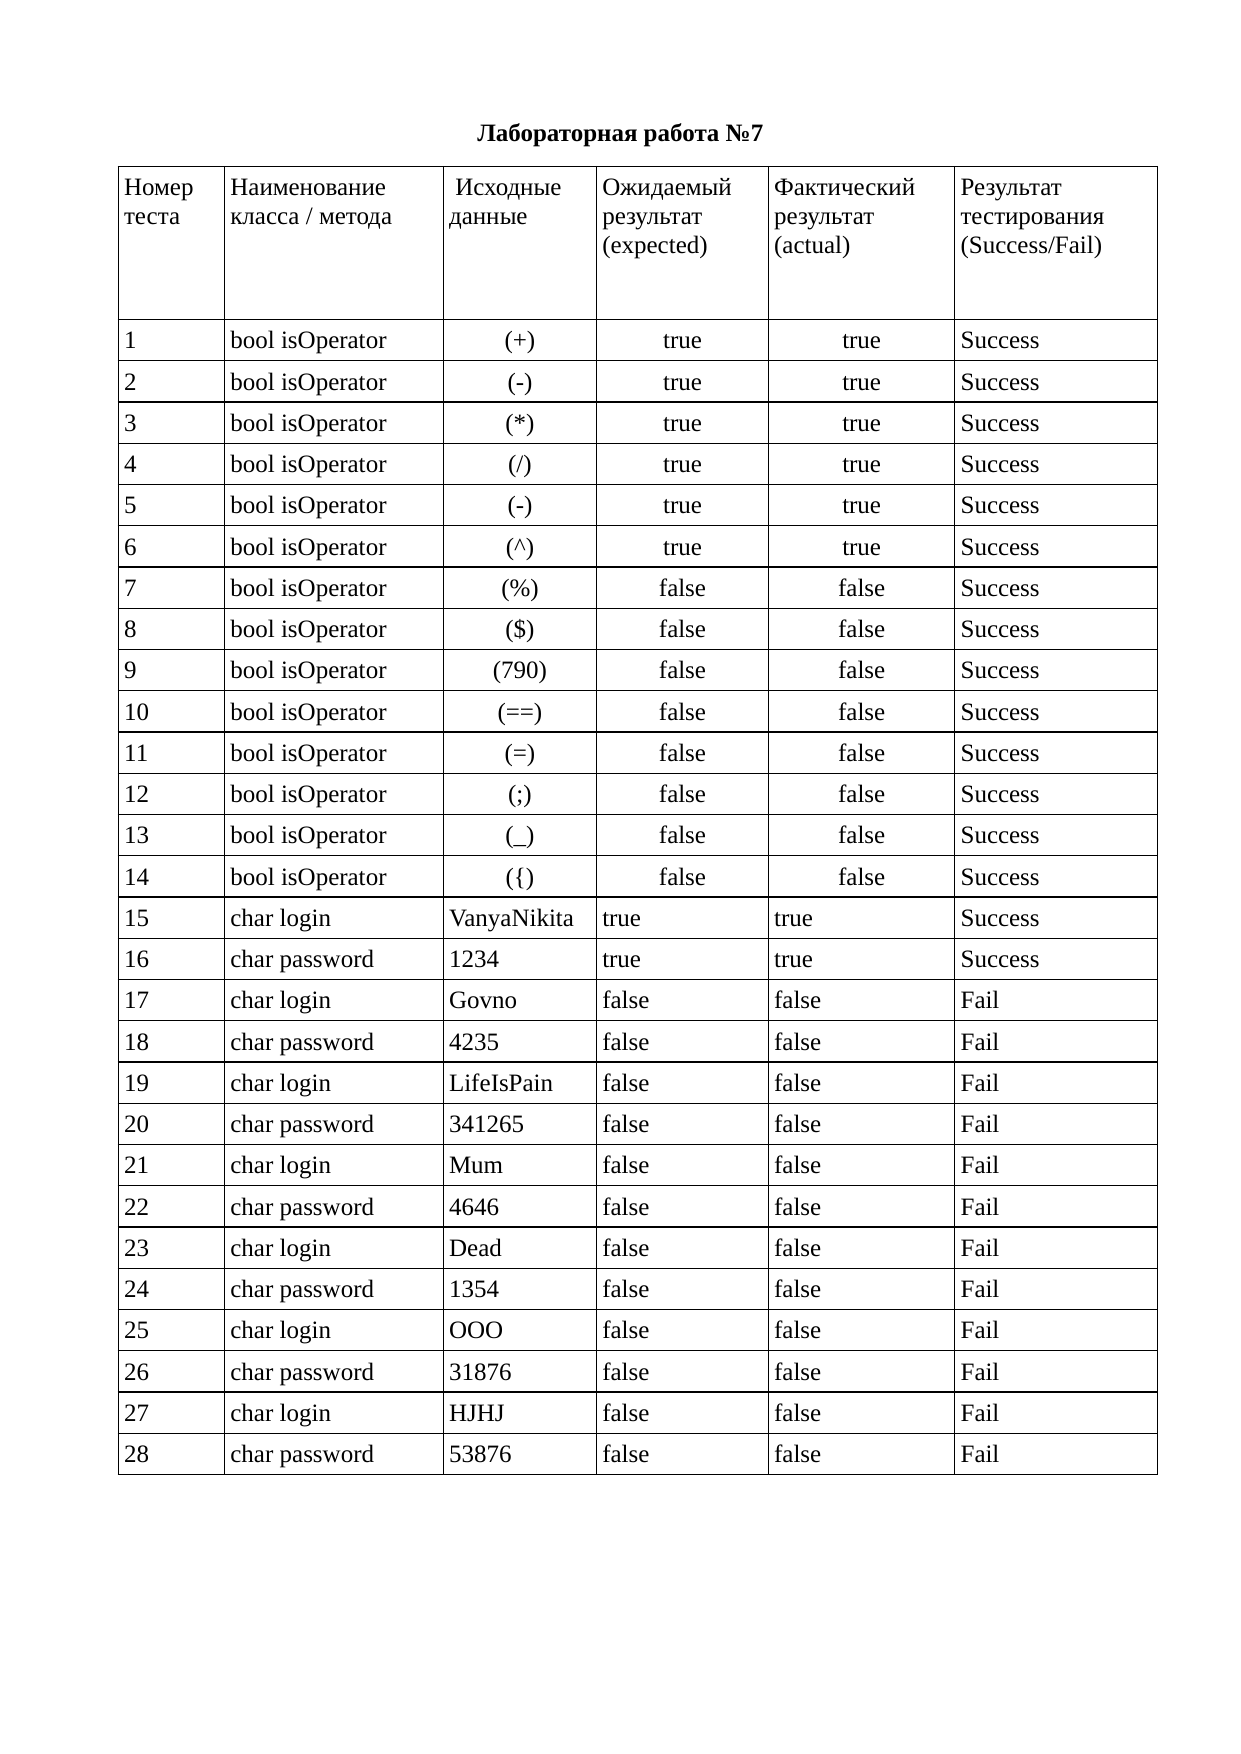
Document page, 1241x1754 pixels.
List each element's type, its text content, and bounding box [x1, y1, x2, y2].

table_cell 2 [119, 361, 224, 401]
table_cell false [769, 1145, 954, 1185]
table_cell 21 [119, 1145, 224, 1185]
table_cell false [597, 609, 768, 649]
table_cell false [769, 691, 954, 731]
table_cell true [597, 485, 768, 525]
table_cell Govno [444, 980, 596, 1020]
table_cell Fail [955, 1145, 1157, 1185]
table_cell 17 [119, 980, 224, 1020]
table_cell 7 [119, 568, 224, 608]
table_cell char password [225, 1434, 443, 1474]
table_cell Fail [955, 1434, 1157, 1474]
table_cell true [769, 526, 954, 566]
table_cell 8 [119, 609, 224, 649]
table_cell (+) [444, 320, 596, 360]
table_cell 26 [119, 1351, 224, 1391]
table_cell char password [225, 1186, 443, 1226]
table_cell false [769, 1021, 954, 1061]
table_cell (/) [444, 444, 596, 484]
table_cell false [597, 1104, 768, 1144]
table_cell false [769, 1434, 954, 1474]
table_cell (;) [444, 774, 596, 814]
table_cell char login [225, 1310, 443, 1350]
table_cell bool isOperator [225, 650, 443, 690]
table_cell true [597, 898, 768, 938]
table_cell 19 [119, 1063, 224, 1103]
table_cell Success [955, 526, 1157, 566]
table_cell true [597, 939, 768, 979]
table_cell (=) [444, 733, 596, 773]
table_cell Fail [955, 1021, 1157, 1061]
table_cell true [769, 444, 954, 484]
table_cell Success [955, 444, 1157, 484]
table_cell char password [225, 1104, 443, 1144]
table_cell bool isOperator [225, 568, 443, 608]
table_cell 13 [119, 815, 224, 855]
table_cell (-) [444, 485, 596, 525]
table_cell false [769, 1186, 954, 1226]
table_cell Success [955, 609, 1157, 649]
table_cell 31876 [444, 1351, 596, 1391]
table_cell Success [955, 856, 1157, 896]
table_cell bool isOperator [225, 526, 443, 566]
table_cell (^) [444, 526, 596, 566]
table_cell Fail [955, 1310, 1157, 1350]
table_cell false [597, 1393, 768, 1433]
table_cell bool isOperator [225, 403, 443, 443]
table_cell 1234 [444, 939, 596, 979]
table_cell Success [955, 650, 1157, 690]
table_cell false [769, 568, 954, 608]
table_cell Success [955, 691, 1157, 731]
table_cell false [769, 980, 954, 1020]
table_cell Success [955, 733, 1157, 773]
table_cell false [597, 691, 768, 731]
table_cell false [597, 856, 768, 896]
table_cell Fail [955, 1393, 1157, 1433]
table_cell false [769, 774, 954, 814]
table_cell char login [225, 898, 443, 938]
table_cell bool isOperator [225, 733, 443, 773]
table_cell false [769, 1228, 954, 1268]
table_cell false [597, 1351, 768, 1391]
table_header Ожидаемый результат (expected) [597, 167, 768, 319]
table_cell false [597, 1145, 768, 1185]
table_cell 1 [119, 320, 224, 360]
table_cell bool isOperator [225, 609, 443, 649]
table_cell 5 [119, 485, 224, 525]
table_cell false [597, 1228, 768, 1268]
table_cell Success [955, 320, 1157, 360]
table_cell true [769, 939, 954, 979]
table_cell 12 [119, 774, 224, 814]
table_cell true [597, 526, 768, 566]
table_cell 4235 [444, 1021, 596, 1061]
table_cell 3 [119, 403, 224, 443]
table_cell false [597, 815, 768, 855]
table_cell char password [225, 1351, 443, 1391]
table_header Результат тестирования (Success/Fail) [955, 167, 1157, 319]
table_cell Success [955, 898, 1157, 938]
table_cell false [769, 609, 954, 649]
table_cell false [769, 1104, 954, 1144]
table_header Наименование класса / метода [225, 167, 443, 319]
table_cell char login [225, 1145, 443, 1185]
table_cell Fail [955, 1228, 1157, 1268]
table_cell 16 [119, 939, 224, 979]
table_cell (*) [444, 403, 596, 443]
text Лабораторная работа №7 [118, 118, 1122, 147]
table_cell Fail [955, 980, 1157, 1020]
table_cell true [597, 361, 768, 401]
table_cell 24 [119, 1269, 224, 1309]
table_cell Success [955, 774, 1157, 814]
table_cell true [769, 403, 954, 443]
table_cell false [597, 1186, 768, 1226]
table_cell true [597, 403, 768, 443]
table_cell (-) [444, 361, 596, 401]
table_cell bool isOperator [225, 361, 443, 401]
table_cell Mum [444, 1145, 596, 1185]
table_cell Fail [955, 1351, 1157, 1391]
table_cell false [769, 815, 954, 855]
table_cell 23 [119, 1228, 224, 1268]
table_cell 15 [119, 898, 224, 938]
table_cell false [597, 650, 768, 690]
table_cell bool isOperator [225, 815, 443, 855]
table_cell Dead [444, 1228, 596, 1268]
table_cell (_) [444, 815, 596, 855]
table_cell LifeIsPain [444, 1063, 596, 1103]
table_cell bool isOperator [225, 856, 443, 896]
table_cell 18 [119, 1021, 224, 1061]
table_cell (%) [444, 568, 596, 608]
table_cell 4 [119, 444, 224, 484]
table_cell char login [225, 1393, 443, 1433]
table_cell false [769, 650, 954, 690]
table_cell false [769, 1063, 954, 1103]
table_cell false [769, 1351, 954, 1391]
table_cell bool isOperator [225, 485, 443, 525]
table_cell true [769, 320, 954, 360]
table_cell 27 [119, 1393, 224, 1433]
table_cell true [597, 320, 768, 360]
table_cell false [597, 980, 768, 1020]
table_cell 4646 [444, 1186, 596, 1226]
table_cell true [769, 361, 954, 401]
table_cell false [769, 1310, 954, 1350]
table_cell Success [955, 815, 1157, 855]
table_cell Fail [955, 1063, 1157, 1103]
table_cell Fail [955, 1269, 1157, 1309]
table_cell 341265 [444, 1104, 596, 1144]
table_cell false [597, 1269, 768, 1309]
table_header Номер теста [119, 167, 224, 319]
table_cell 1354 [444, 1269, 596, 1309]
table_cell Success [955, 485, 1157, 525]
table_cell false [769, 1393, 954, 1433]
table_cell 14 [119, 856, 224, 896]
table_cell false [597, 1063, 768, 1103]
table_cell false [597, 1021, 768, 1061]
table_cell true [769, 485, 954, 525]
table_cell 28 [119, 1434, 224, 1474]
table_cell char password [225, 1269, 443, 1309]
table_cell 9 [119, 650, 224, 690]
table_cell 6 [119, 526, 224, 566]
table_header Фактический результат (actual) [769, 167, 954, 319]
table_cell false [769, 733, 954, 773]
table_cell false [597, 1310, 768, 1350]
table_cell 53876 [444, 1434, 596, 1474]
table_cell false [769, 856, 954, 896]
table_cell false [769, 1269, 954, 1309]
table_cell 11 [119, 733, 224, 773]
table_cell 20 [119, 1104, 224, 1144]
table_cell true [769, 898, 954, 938]
table_cell false [597, 1434, 768, 1474]
table_cell char login [225, 980, 443, 1020]
table_cell VanyaNikita [444, 898, 596, 938]
table_cell 22 [119, 1186, 224, 1226]
table_cell false [597, 733, 768, 773]
table_cell char login [225, 1228, 443, 1268]
table_cell Success [955, 568, 1157, 608]
table_cell true [597, 444, 768, 484]
table_cell 10 [119, 691, 224, 731]
table_cell bool isOperator [225, 444, 443, 484]
table_cell ({) [444, 856, 596, 896]
table_cell Success [955, 361, 1157, 401]
table_cell false [597, 568, 768, 608]
table_cell Fail [955, 1104, 1157, 1144]
table_cell Success [955, 939, 1157, 979]
table_cell ($) [444, 609, 596, 649]
table_cell false [597, 774, 768, 814]
table_cell bool isOperator [225, 774, 443, 814]
table_cell char login [225, 1063, 443, 1103]
table_cell HJHJ [444, 1393, 596, 1433]
table_cell bool isOperator [225, 320, 443, 360]
table_cell Fail [955, 1186, 1157, 1226]
table_header Исходные данные [444, 167, 596, 319]
table_cell bool isOperator [225, 691, 443, 731]
table_cell (790) [444, 650, 596, 690]
table_cell (==) [444, 691, 596, 731]
table_cell char password [225, 1021, 443, 1061]
table_cell 25 [119, 1310, 224, 1350]
table_cell char password [225, 939, 443, 979]
table_cell OOO [444, 1310, 596, 1350]
table_cell Success [955, 403, 1157, 443]
